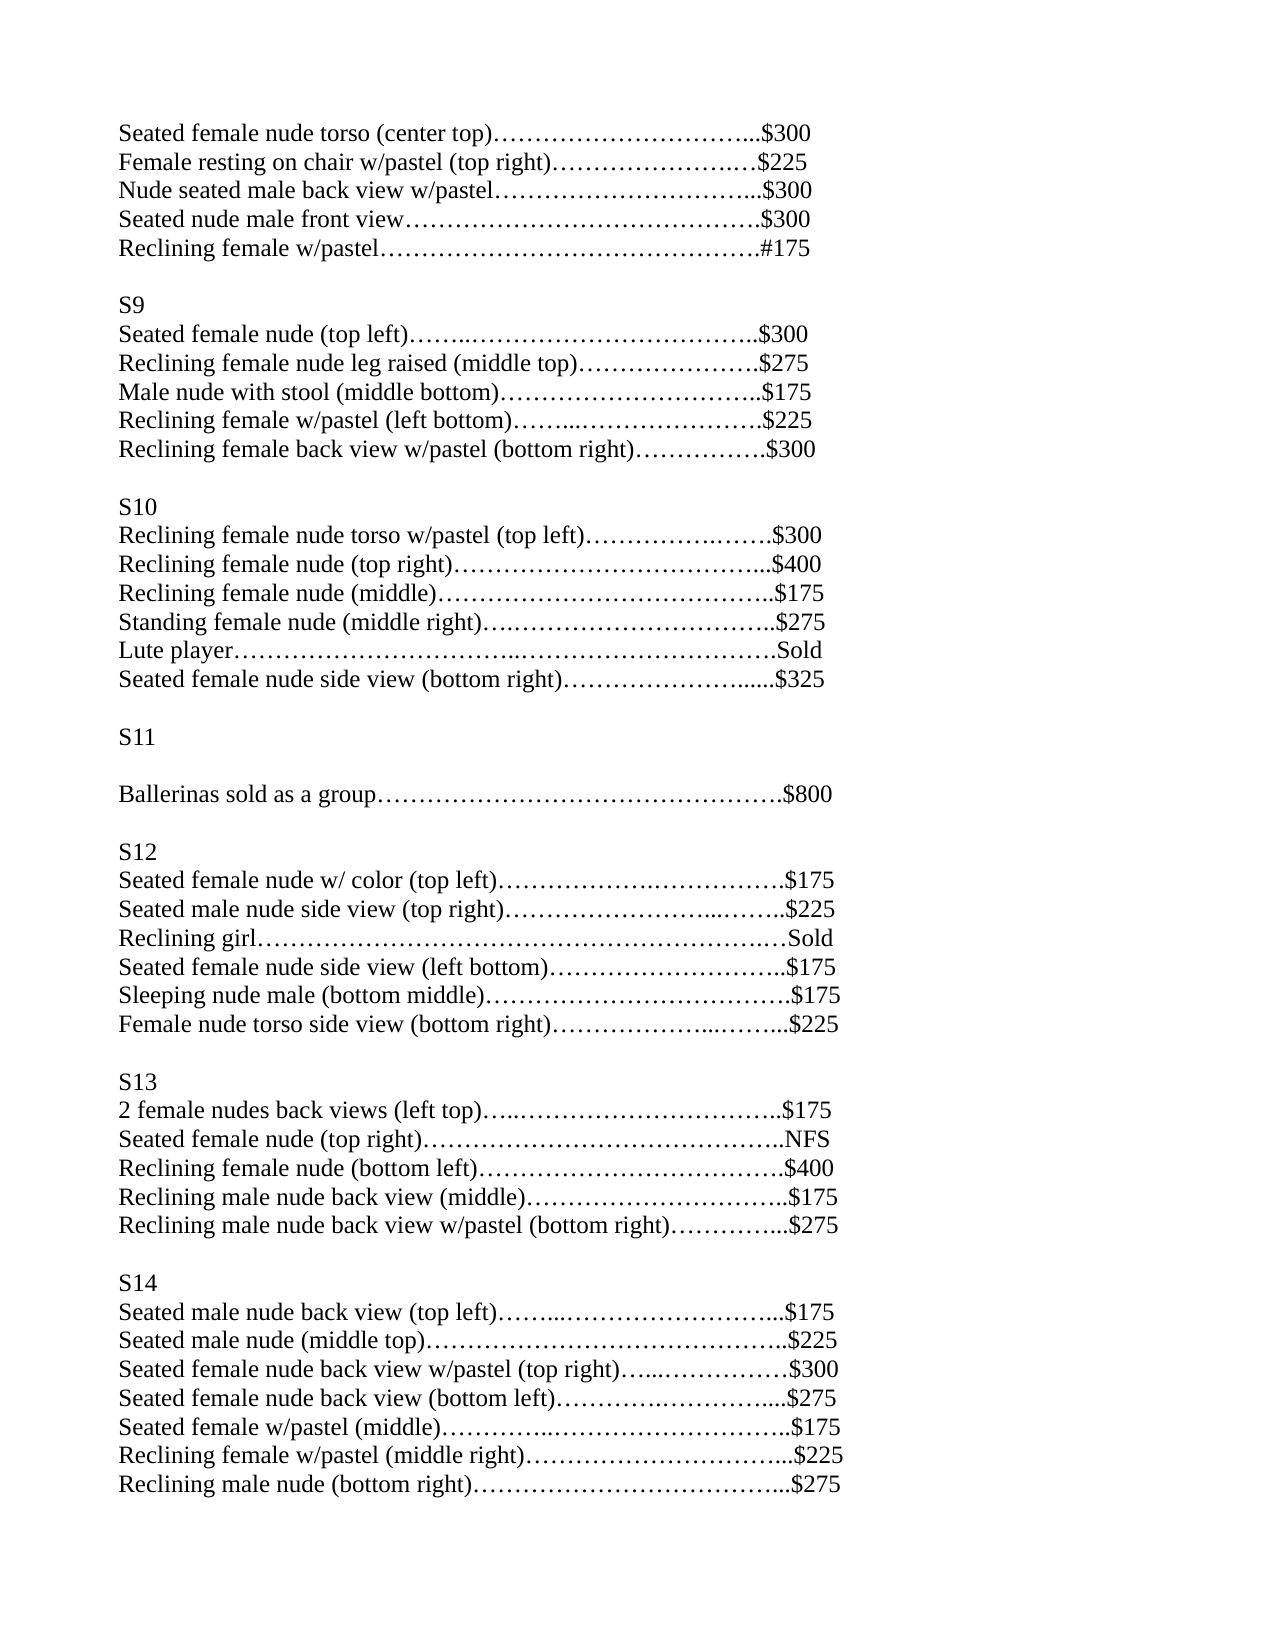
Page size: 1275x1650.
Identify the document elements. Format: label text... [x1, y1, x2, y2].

text Seated female w/pastel (middle)…………..………………………..$175 [118, 1412, 1157, 1441]
text Seated female nude back view w/pastel (top right)…...……………$300 [118, 1354, 1157, 1383]
text S12 [118, 837, 1157, 866]
text Seated male nude back view (top left)……...……………………...$175 [118, 1297, 1157, 1326]
text Reclining female w/pastel……………………………………….#175 [118, 233, 1157, 262]
text Lute player……………………………..………………………….Sold [118, 636, 1157, 664]
text Reclining female w/pastel (left bottom)……...………………….$225 [118, 406, 1157, 434]
text S10 [118, 492, 1157, 521]
text Reclining female nude (bottom left)……………………………….$400 [118, 1153, 1157, 1182]
text Female nude torso side view (bottom right)………………...……...$225 [118, 1009, 1157, 1038]
text Seated female nude (top right)……………………………………..NFS [118, 1124, 1157, 1153]
text Reclining male nude back view (middle)…………………………..$175 [118, 1182, 1157, 1211]
text Reclining female w/pastel (middle right)…………………………...$225 [118, 1441, 1157, 1469]
text Seated female nude torso (center top)…………………………...$300 [118, 118, 1157, 147]
text Standing female nude (middle right)….…………………………..$275 [118, 607, 1157, 636]
text S14 [118, 1268, 1157, 1297]
text Seated female nude w/ color (top left)……………….…………….$175 [118, 866, 1157, 894]
text Ballerinas sold as a group………………………………………….$800 [118, 779, 1157, 808]
text S9 [118, 291, 1157, 319]
text Reclining female nude torso w/pastel (top left)…………….…….$300 [118, 521, 1157, 549]
text S13 [118, 1067, 1157, 1096]
text Seated female nude side view (left bottom)………………………..$175 [118, 952, 1157, 981]
text Reclining girl…………………………………………………….…Sold [118, 923, 1157, 952]
text Reclining male nude (bottom right)………………………………...$275 [118, 1469, 1157, 1498]
text Seated female nude (top left)……..……………………………..$300 [118, 319, 1157, 348]
text Reclining female nude (middle)…………………………………..$175 [118, 578, 1157, 607]
text Reclining female back view w/pastel (bottom right)…………….$300 [118, 434, 1157, 463]
text Female resting on chair w/pastel (top right)………………….…$225 [118, 147, 1157, 176]
text Seated male nude (middle top)……………………………………..$225 [118, 1326, 1157, 1354]
text Sleeping nude male (bottom middle)……………………………….$175 [118, 981, 1157, 1009]
text S11 [118, 722, 1157, 751]
text Reclining male nude back view w/pastel (bottom right)…………...$275 [118, 1211, 1157, 1239]
text Seated female nude side view (bottom right)…………………......$325 [118, 664, 1157, 693]
text Nude seated male back view w/pastel…………………………...$300 [118, 176, 1157, 204]
text Seated female nude back view (bottom left)………….…………....$275 [118, 1383, 1157, 1412]
text Seated nude male front view…………………………………….$300 [118, 204, 1157, 233]
text 2 female nudes back views (left top)…..…………………………..$175 [118, 1096, 1157, 1124]
text Male nude with stool (middle bottom)…………………………..$175 [118, 377, 1157, 406]
text Seated male nude side view (top right)……………………...……..$225 [118, 894, 1157, 923]
text Reclining female nude leg raised (middle top)………………….$275 [118, 348, 1157, 377]
text Reclining female nude (top right)………………………………...$400 [118, 549, 1157, 578]
